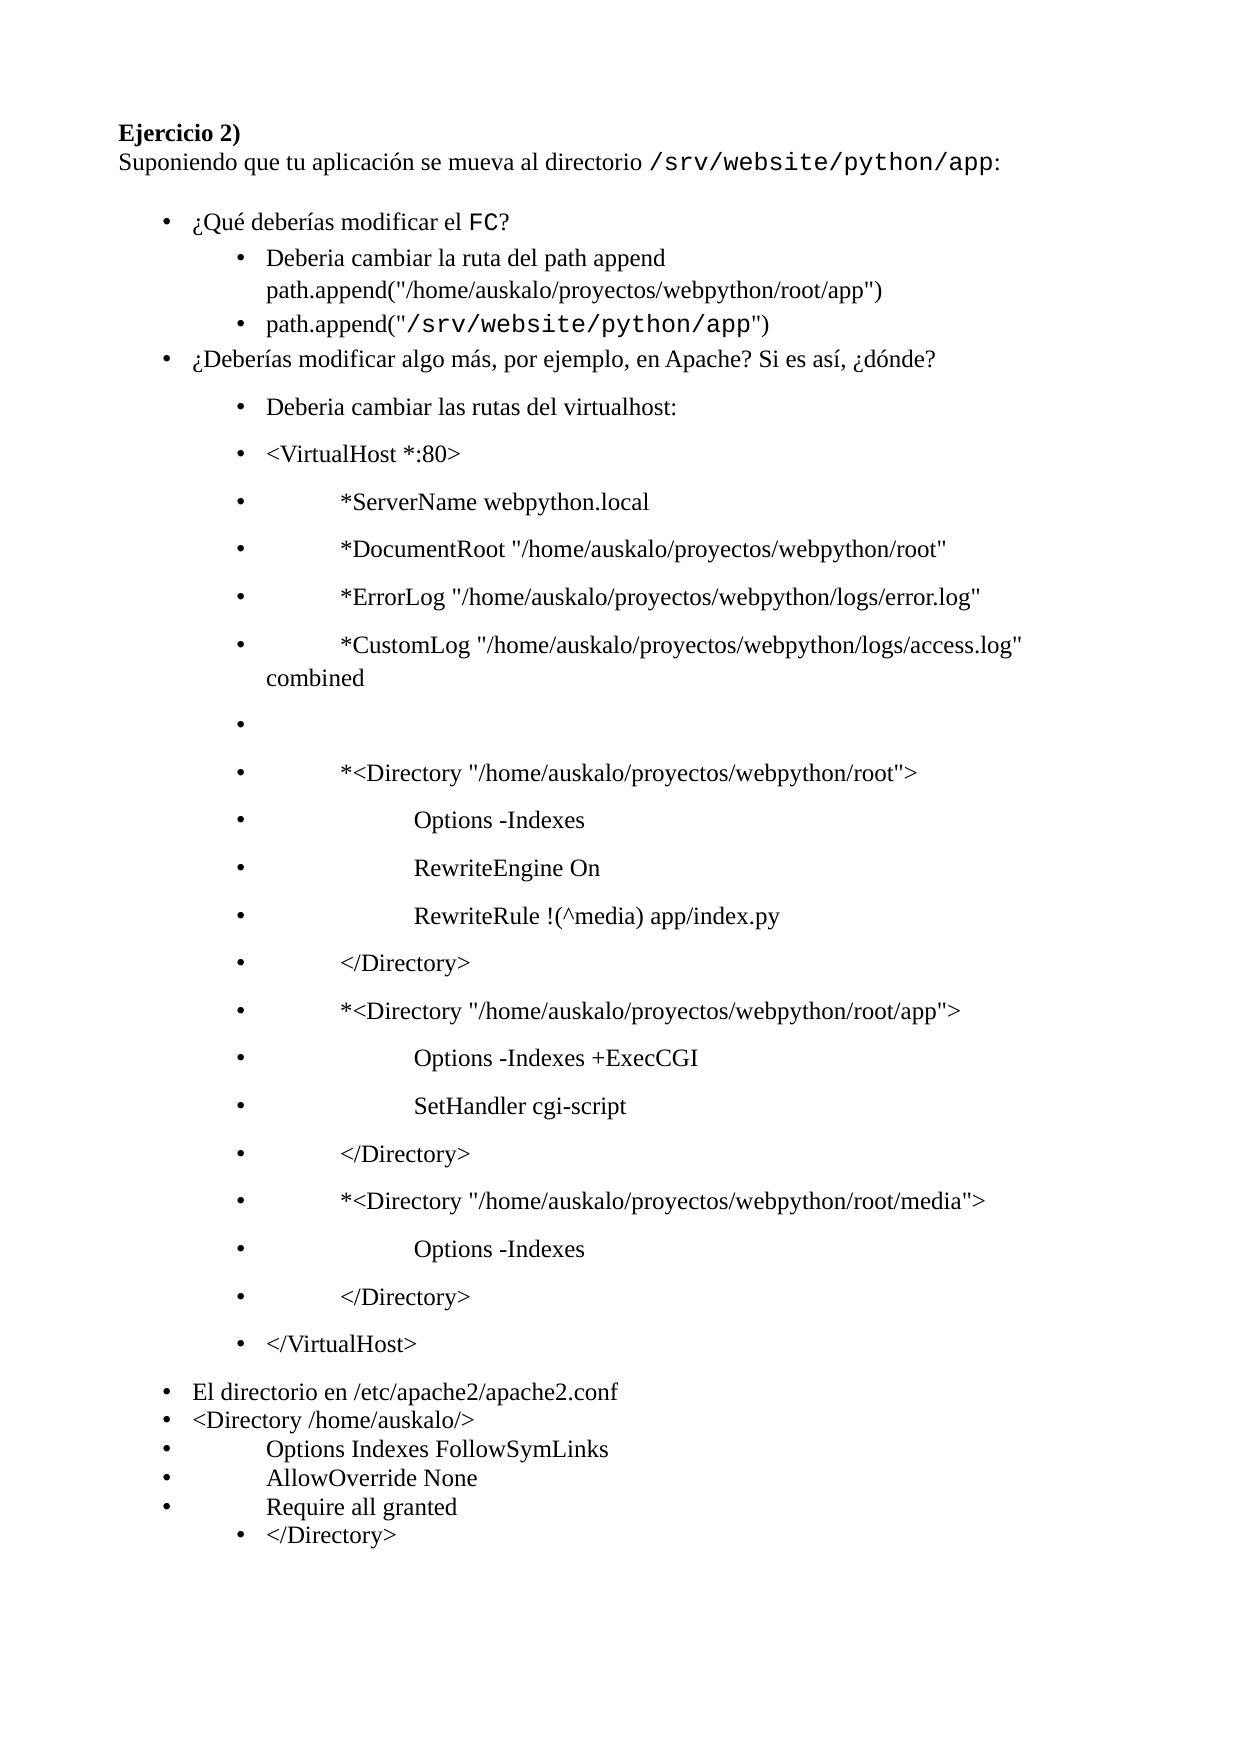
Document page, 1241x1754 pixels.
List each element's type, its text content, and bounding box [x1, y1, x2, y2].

list <Directory /home/auskalo/> [162, 1406, 1122, 1434]
list AllowOverride None [162, 1463, 1122, 1492]
list RewriteEngine On [236, 853, 1122, 882]
list Deberia cambiar la ruta del path append path.append("/home/auskalo/proyectos/webpython/root/app") [236, 243, 1122, 304]
list </Directory> [236, 1521, 1122, 1549]
list *ErrorLog "/home/auskalo/proyectos/webpython/logs/error.log" [236, 582, 1122, 611]
list path.append("/srv/website/python/app") [236, 309, 1122, 339]
list </VirtualHost> [236, 1329, 1122, 1358]
list <VirtualHost *:80> [236, 439, 1122, 468]
list Options -Indexes [236, 1234, 1122, 1263]
list *ServerName webpython.local [236, 487, 1122, 516]
list </Directory> [236, 1282, 1122, 1310]
list Require all granted [162, 1492, 1122, 1521]
list SetHandler cgi-script [236, 1091, 1122, 1120]
list Options -Indexes +ExecCGI [236, 1043, 1122, 1072]
list </Directory> [236, 948, 1122, 977]
list *DocumentRoot "/home/auskalo/proyectos/webpython/root" [236, 534, 1122, 563]
list *<Directory "/home/auskalo/proyectos/webpython/root"> [236, 758, 1122, 787]
list Options Indexes FollowSymLinks [162, 1434, 1122, 1463]
list El directorio en /etc/apache2/apache2.conf [162, 1377, 1122, 1406]
list Deberia cambiar las rutas del virtualhost: [236, 392, 1122, 420]
text Ejercicio 2) Suponiendo que tu aplicación se mueva al directorio /srv/website/python/app: [118, 118, 1122, 178]
list RewriteRule !(^media) app/index.py [236, 901, 1122, 929]
list ¿Qué deberías modificar el FC? [162, 207, 1122, 238]
list Options -Indexes [236, 806, 1122, 834]
list *<Directory "/home/auskalo/proyectos/webpython/root/media"> [236, 1186, 1122, 1215]
list *CustomLog "/home/auskalo/proyectos/webpython/logs/access.log" combined [236, 630, 1122, 691]
list *<Directory "/home/auskalo/proyectos/webpython/root/app"> [236, 996, 1122, 1025]
list ¿Deberías modificar algo más, por ejemplo, en Apache? Si es así, ¿dónde? [162, 344, 1122, 373]
list </Directory> [236, 1139, 1122, 1167]
